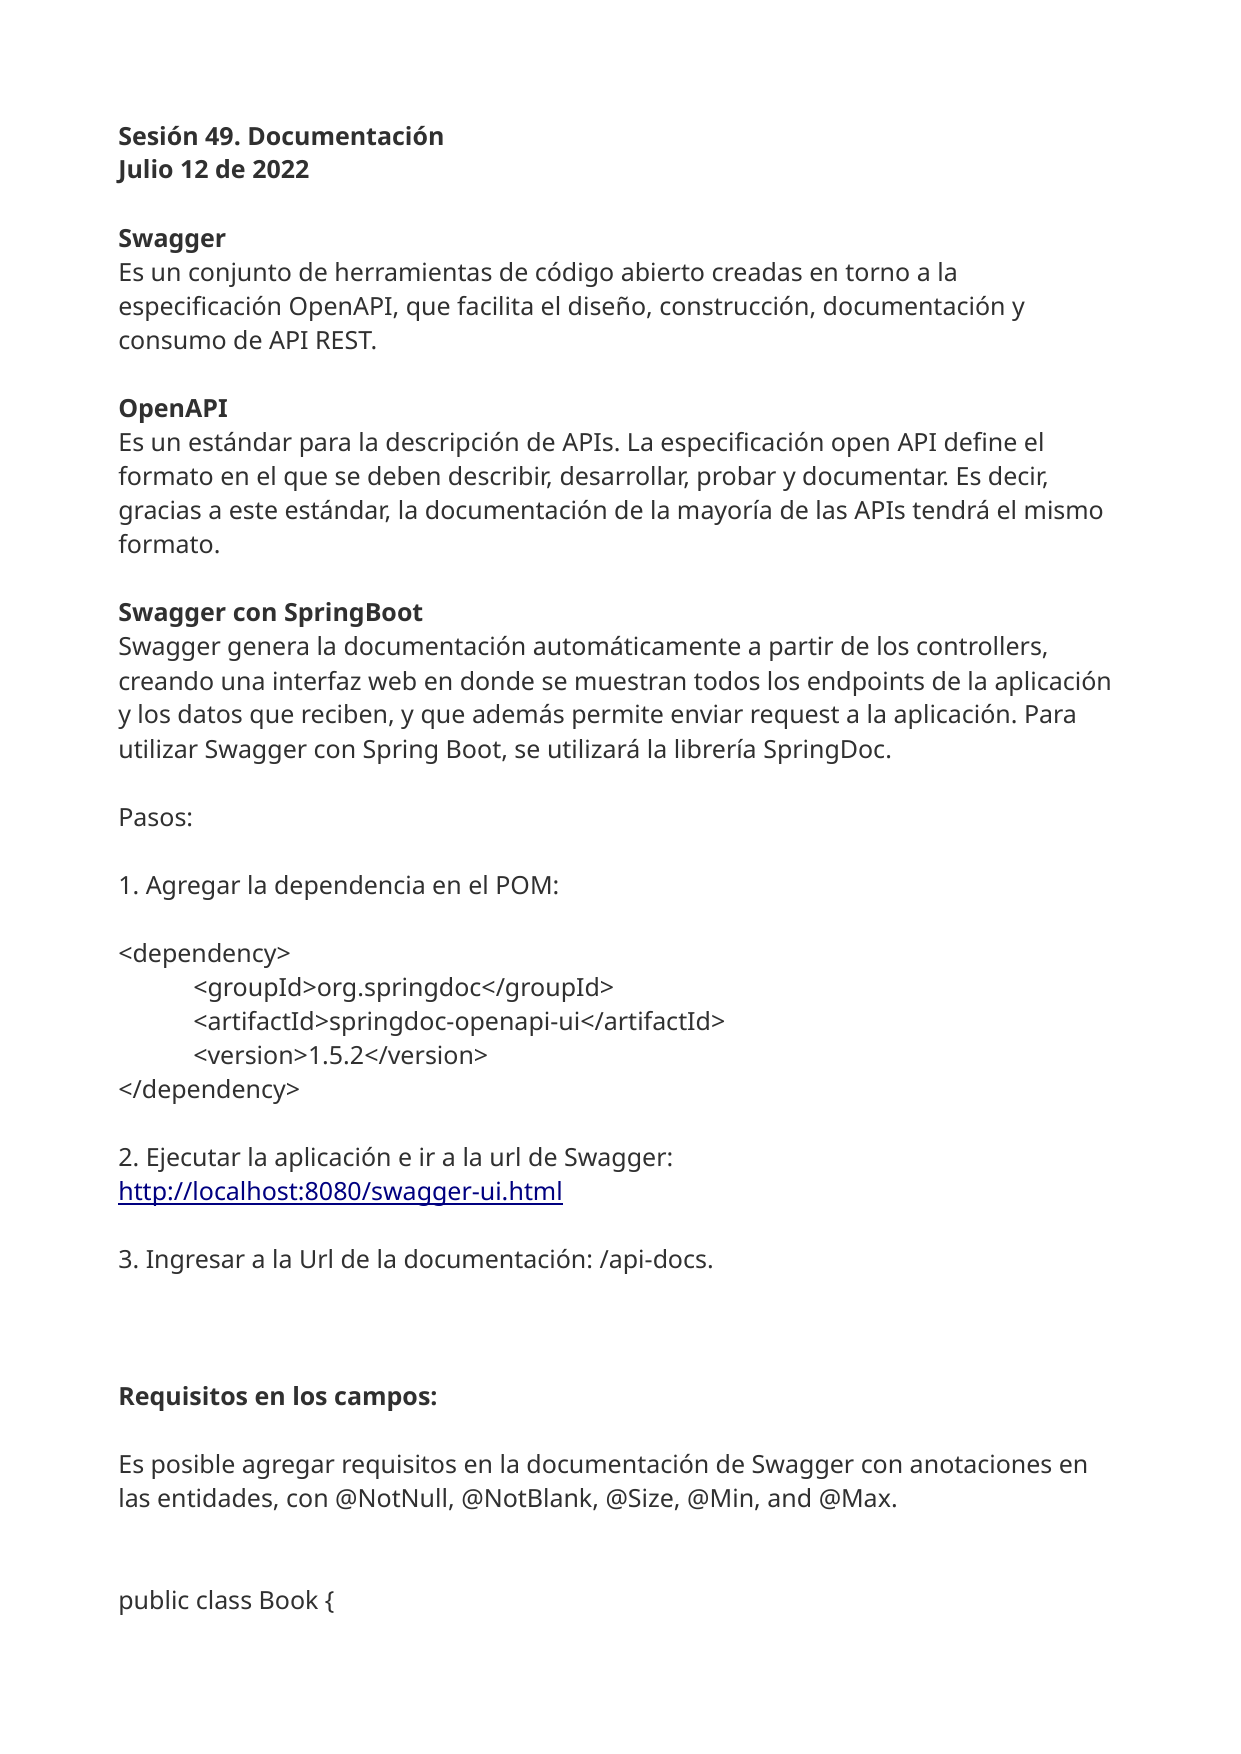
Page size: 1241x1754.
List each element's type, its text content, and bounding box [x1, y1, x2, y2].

text Requisitos en los campos: [118, 1378, 1122, 1412]
text Es posible agregar requisitos en la documentación de Swagger con anotaciones en las entidades, con @NotNull, @NotBlank, @Size, @Min, and @Max. [118, 1447, 1122, 1515]
text Pasos: [118, 799, 1122, 833]
text public class Book { [118, 1583, 1122, 1617]
text 3. Ingresar a la Url de la documentación: /api-docs. [118, 1242, 1122, 1276]
text Es un conjunto de herramientas de código abierto creadas en torno a la especificación OpenAPI, que facilita el diseño, construcción, documentación y consumo de API REST. [118, 254, 1122, 357]
text Es un estándar para la descripción de APIs. La especificación open API define el formato en el que se deben describir, desarrollar, probar y documentar. Es decir, gracias a este estándar, la documentación de la mayoría de las APIs tendrá el mismo formato. [118, 425, 1122, 561]
text <artifactId>springdoc-openapi-ui</artifactId> [118, 1004, 1122, 1038]
text 2. Ejecutar la aplicación e ir a la url de Swagger: [118, 1140, 1122, 1174]
text <groupId>org.springdoc</groupId> [118, 970, 1122, 1004]
text Swagger genera la documentación automáticamente a partir de los controllers, creando una interfaz web en donde se muestran todos los endpoints de la aplicación y los datos que reciben, y que además permite enviar request a la aplicación. Para utilizar Swagger con Spring Boot, se utilizará la librería SpringDoc. [118, 629, 1122, 765]
text OpenAPI [118, 391, 1122, 425]
text http://localhost:8080/swagger-ui.html [118, 1174, 1122, 1208]
text Swagger con SpringBoot [118, 595, 1122, 629]
text Julio 12 de 2022 [118, 152, 1122, 186]
text </dependency> [118, 1072, 1122, 1106]
text 1. Agregar la dependencia en el POM: [118, 867, 1122, 902]
text Sesión 49. Documentación [118, 118, 1122, 152]
text Swagger [118, 220, 1122, 254]
text <dependency> [118, 936, 1122, 970]
text <version>1.5.2</version> [118, 1038, 1122, 1072]
